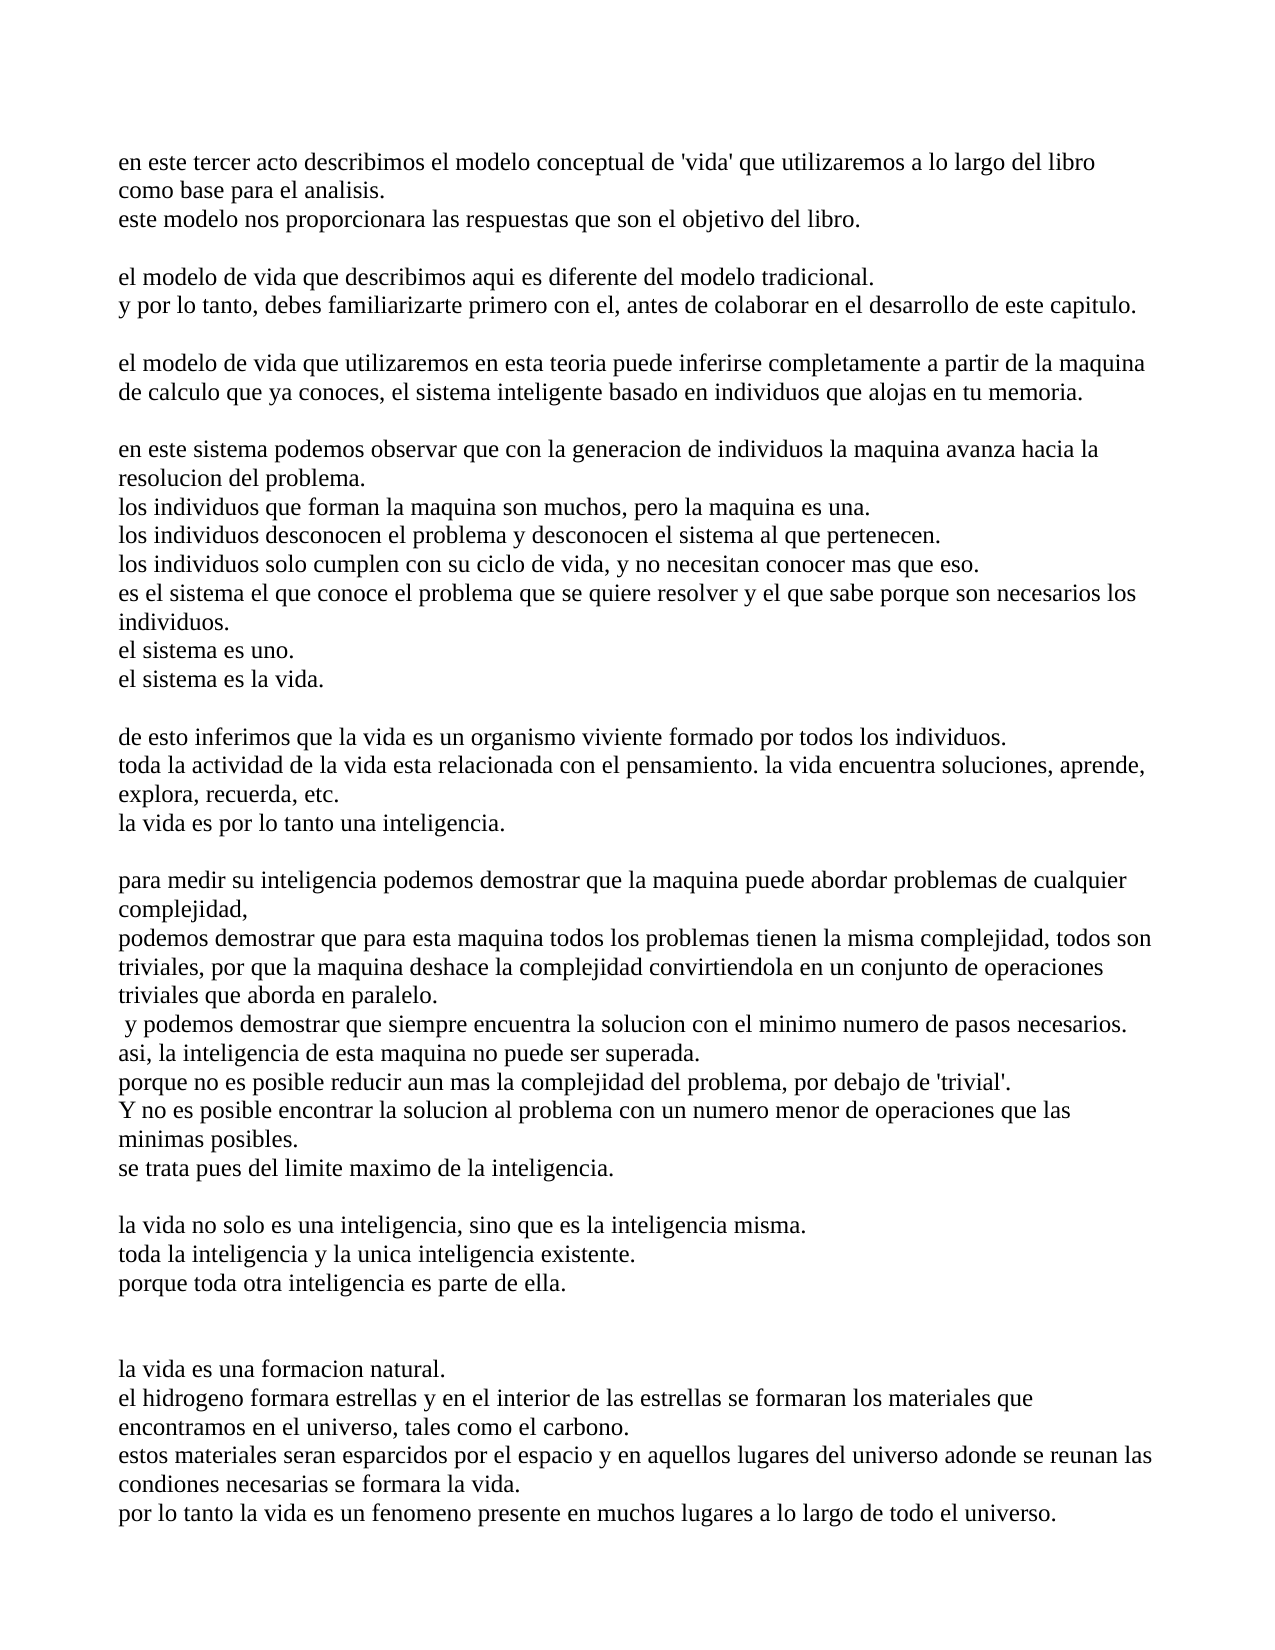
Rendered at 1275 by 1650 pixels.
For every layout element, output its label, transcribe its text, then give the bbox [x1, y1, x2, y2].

text el modelo de vida que utilizaremos en esta teoria puede inferirse completamente a partir de la maquina de calculo que ya conoces, el sistema inteligente basado en individuos que alojas en tu memoria. [118, 348, 1157, 406]
text el hidrogeno formara estrellas y en el interior de las estrellas se formaran los materiales que encontramos en el universo, tales como el carbono. [118, 1383, 1157, 1441]
text el sistema es la vida. [118, 664, 1157, 693]
text la vida es una formacion natural. [118, 1354, 1157, 1383]
text y podemos demostrar que siempre encuentra la solucion con el minimo numero de pasos necesarios. [118, 1009, 1157, 1038]
text Y no es posible encontrar la solucion al problema con un numero menor de operaciones que las minimas posibles. [118, 1096, 1157, 1153]
text los individuos solo cumplen con su ciclo de vida, y no necesitan conocer mas que eso. [118, 549, 1157, 578]
text asi, la inteligencia de esta maquina no puede ser superada. [118, 1038, 1157, 1067]
text porque no es posible reducir aun mas la complejidad del problema, por debajo de 'trivial'. [118, 1067, 1157, 1096]
text y por lo tanto, debes familiarizarte primero con el, antes de colaborar en el desarrollo de este capitulo. [118, 291, 1157, 319]
text la vida es por lo tanto una inteligencia. [118, 808, 1157, 837]
text el sistema es uno. [118, 636, 1157, 664]
text este modelo nos proporcionara las respuestas que son el objetivo del libro. [118, 204, 1157, 233]
text se trata pues del limite maximo de la inteligencia. [118, 1153, 1157, 1182]
text toda la inteligencia y la unica inteligencia existente. [118, 1239, 1157, 1268]
text en este sistema podemos observar que con la generacion de individuos la maquina avanza hacia la resolucion del problema. [118, 434, 1157, 492]
text para medir su inteligencia podemos demostrar que la maquina puede abordar problemas de cualquier complejidad, [118, 866, 1157, 923]
text los individuos desconocen el problema y desconocen el sistema al que pertenecen. [118, 521, 1157, 549]
text estos materiales seran esparcidos por el espacio y en aquellos lugares del universo adonde se reunan las condiones necesarias se formara la vida. [118, 1441, 1157, 1498]
text de esto inferimos que la vida es un organismo viviente formado por todos los individuos. [118, 722, 1157, 751]
text el modelo de vida que describimos aqui es diferente del modelo tradicional. [118, 262, 1157, 291]
text porque toda otra inteligencia es parte de ella. [118, 1268, 1157, 1297]
text es el sistema el que conoce el problema que se quiere resolver y el que sabe porque son necesarios los individuos. [118, 578, 1157, 636]
text los individuos que forman la maquina son muchos, pero la maquina es una. [118, 492, 1157, 521]
text toda la actividad de la vida esta relacionada con el pensamiento. la vida encuentra soluciones, aprende, explora, recuerda, etc. [118, 751, 1157, 808]
text por lo tanto la vida es un fenomeno presente en muchos lugares a lo largo de todo el universo. [118, 1498, 1157, 1527]
text en este tercer acto describimos el modelo conceptual de 'vida' que utilizaremos a lo largo del libro como base para el analisis. [118, 147, 1157, 204]
text la vida no solo es una inteligencia, sino que es la inteligencia misma. [118, 1211, 1157, 1239]
text podemos demostrar que para esta maquina todos los problemas tienen la misma complejidad, todos son triviales, por que la maquina deshace la complejidad convirtiendola en un conjunto de operaciones triviales que aborda en paralelo. [118, 923, 1157, 1009]
